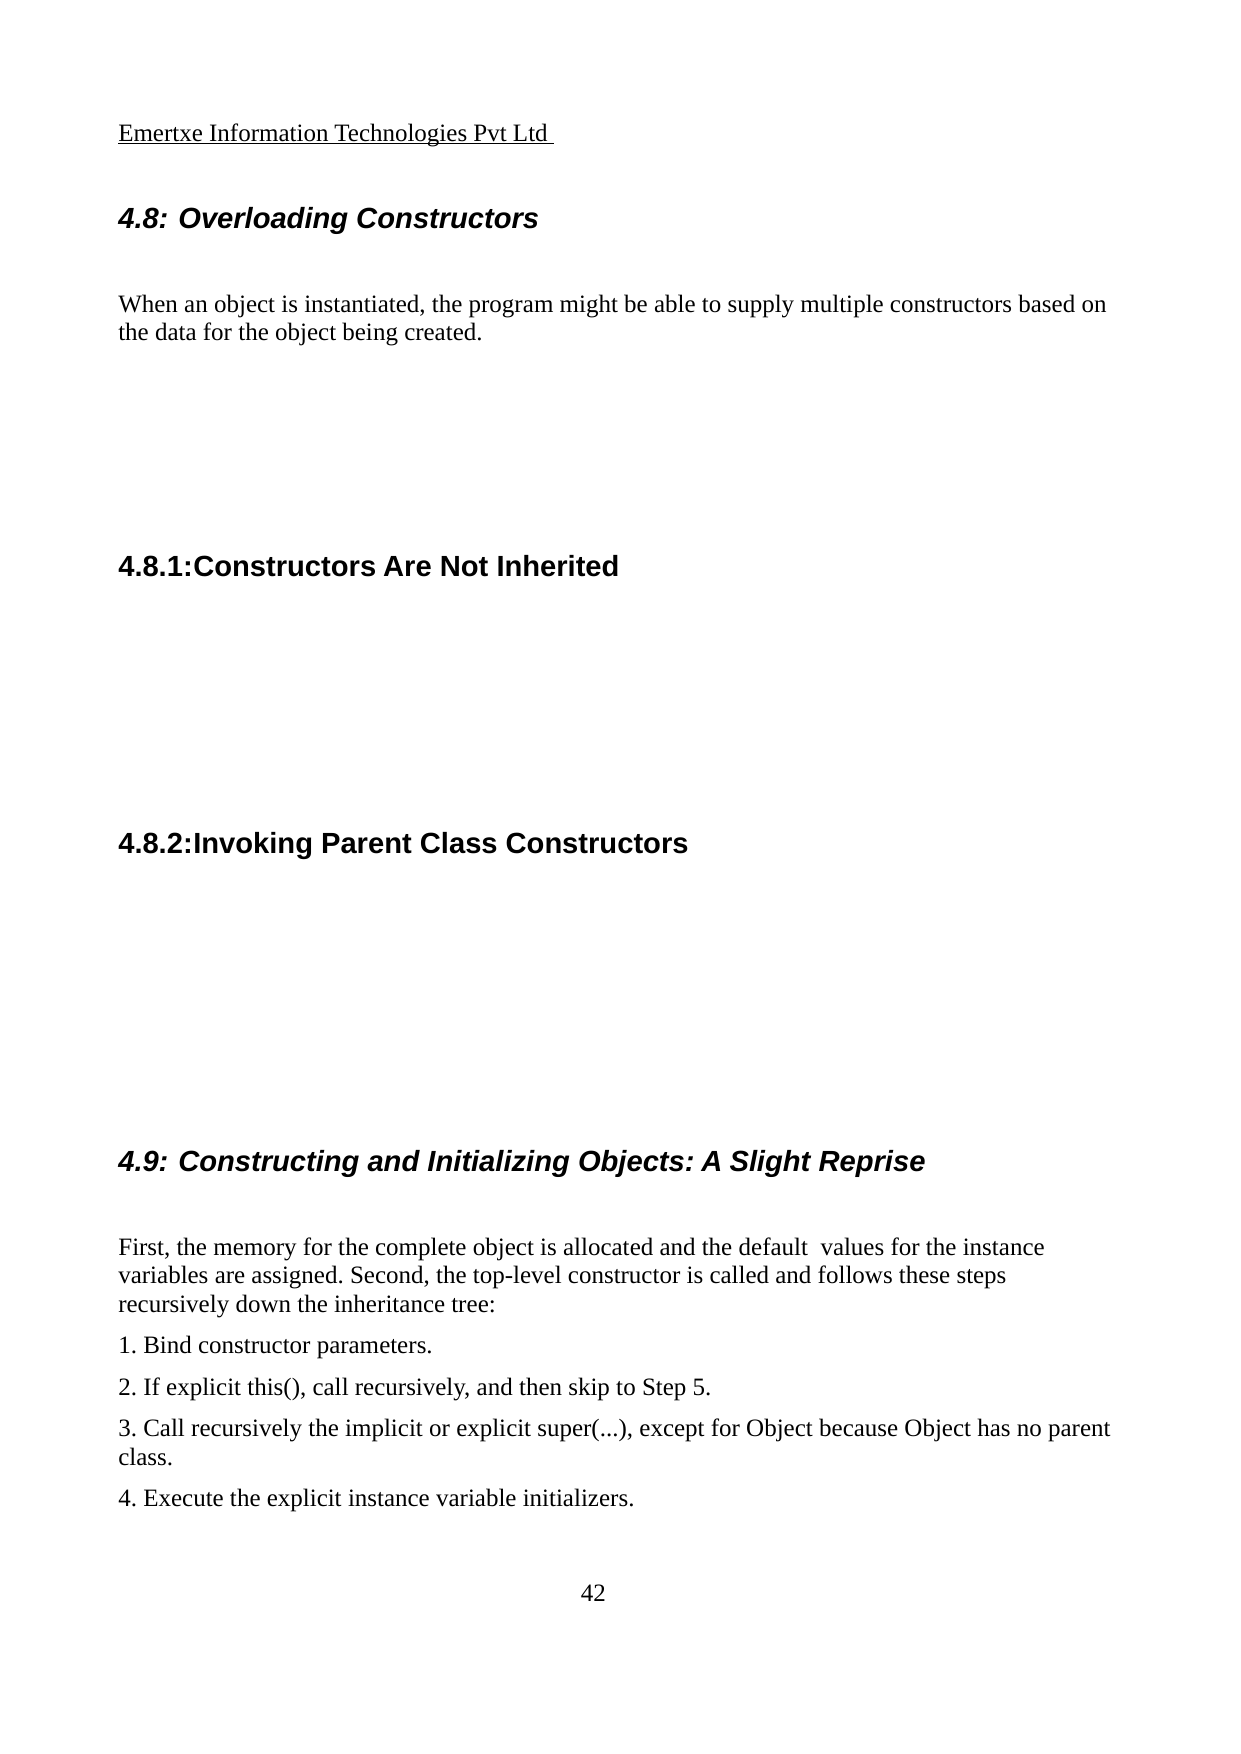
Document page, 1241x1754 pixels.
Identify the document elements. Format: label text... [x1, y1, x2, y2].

text When an object is instantiated, the program might be able to supply multiple constructors based on the data for the object being created. [118, 289, 1122, 346]
text 3. Call recursively the implicit or explicit super(...), except for Object because Object has no parent class. [118, 1413, 1122, 1471]
subtitle Invoking Parent Class Constructors [118, 826, 1122, 859]
text First, the memory for the complete object is allocated and the default values for the instance variables are assigned. Second, the top-level constructor is called and follows these steps recursively down the inheritance tree: [118, 1232, 1122, 1318]
subtitle Overloading Constructors [118, 201, 1122, 235]
text 1. Bind constructor parameters. [118, 1331, 1122, 1359]
subtitle Constructing and Initializing Objects: A Slight Reprise [118, 1144, 1122, 1178]
text 4. Execute the explicit instance variable initializers. [118, 1483, 1122, 1512]
text 2. If explicit this(), call recursively, and then skip to Step 5. [118, 1372, 1122, 1401]
subtitle Constructors Are Not Inherited [118, 549, 1122, 582]
